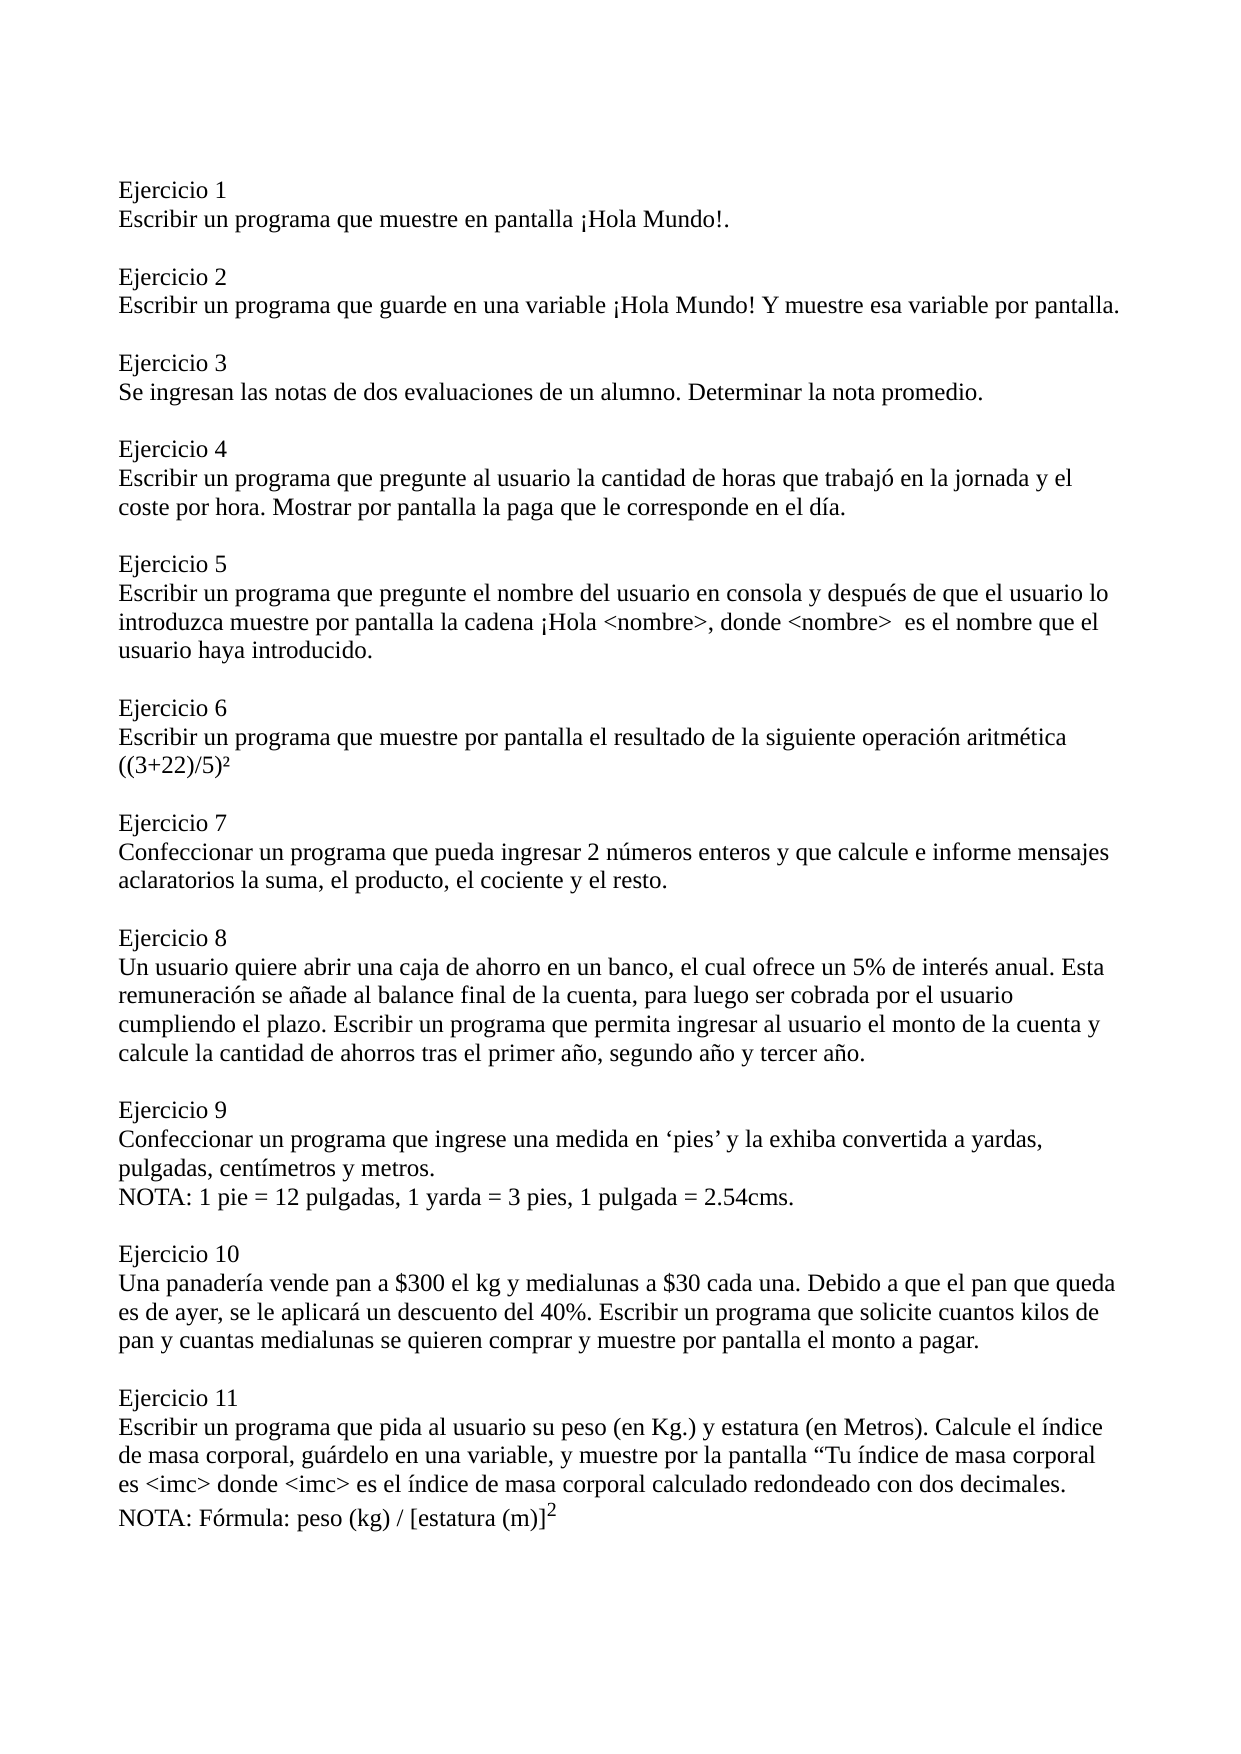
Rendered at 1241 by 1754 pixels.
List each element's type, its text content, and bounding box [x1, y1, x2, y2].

text Escribir un programa que pregunte el nombre del usuario en consola y después de que el usuario lo introduzca muestre por pantalla la cadena ¡Hola <nombre>, donde <nombre> es el nombre que el usuario haya introducido. [118, 578, 1122, 664]
text Escribir un programa que muestre en pantalla ¡Hola Mundo!. [118, 204, 1122, 233]
text Ejercicio 9 [118, 1096, 1122, 1124]
text Ejercicio 3 [118, 348, 1122, 377]
text Ejercicio 7 [118, 808, 1122, 837]
text Ejercicio 5 [118, 549, 1122, 578]
text Confeccionar un programa que ingrese una medida en ‘pies’ y la exhiba convertida a yardas, pulgadas, centímetros y metros. [118, 1124, 1122, 1182]
text Ejercicio 11 [118, 1383, 1122, 1412]
text Una panadería vende pan a $300 el kg y medialunas a $30 cada una. Debido a que el pan que queda es de ayer, se le aplicará un descuento del 40%. Escribir un programa que solicite cuantos kilos de pan y cuantas medialunas se quieren comprar y muestre por pantalla el monto a pagar. [118, 1268, 1122, 1354]
text Ejercicio 6 [118, 693, 1122, 722]
text Se ingresan las notas de dos evaluaciones de un alumno. Determinar la nota promedio. [118, 377, 1122, 406]
text Ejercicio 2 [118, 262, 1122, 291]
text Un usuario quiere abrir una caja de ahorro en un banco, el cual ofrece un 5% de interés anual. Esta remuneración se añade al balance final de la cuenta, para luego ser cobrada por el usuario cumpliendo el plazo. Escribir un programa que permita ingresar al usuario el monto de la cuenta y calcule la cantidad de ahorros tras el primer año, segundo año y tercer año. [118, 952, 1122, 1067]
text Escribir un programa que pregunte al usuario la cantidad de horas que trabajó en la jornada y el coste por hora. Mostrar por pantalla la paga que le corresponde en el día. [118, 463, 1122, 521]
text Ejercicio 4 [118, 434, 1122, 463]
text Confeccionar un programa que pueda ingresar 2 números enteros y que calcule e informe mensajes aclaratorios la suma, el producto, el cociente y el resto. [118, 837, 1122, 894]
text Ejercicio 10 [118, 1239, 1122, 1268]
text Ejercicio 1 [118, 176, 1122, 204]
text Ejercicio 8 [118, 923, 1122, 952]
text NOTA: 1 pie = 12 pulgadas, 1 yarda = 3 pies, 1 pulgada = 2.54cms. [118, 1182, 1122, 1211]
text NOTA: Fórmula: peso (kg) / [estatura (m)]2 [118, 1498, 1122, 1532]
text Escribir un programa que guarde en una variable ¡Hola Mundo! Y muestre esa variable por pantalla. [118, 291, 1122, 319]
text Escribir un programa que muestre por pantalla el resultado de la siguiente operación aritmética ((3+22)/5)² [118, 722, 1122, 779]
text Escribir un programa que pida al usuario su peso (en Kg.) y estatura (en Metros). Calcule el índice de masa corporal, guárdelo en una variable, y muestre por la pantalla “Tu índice de masa corporal es <imc> donde <imc> es el índice de masa corporal calculado redondeado con dos decimales. [118, 1412, 1122, 1498]
